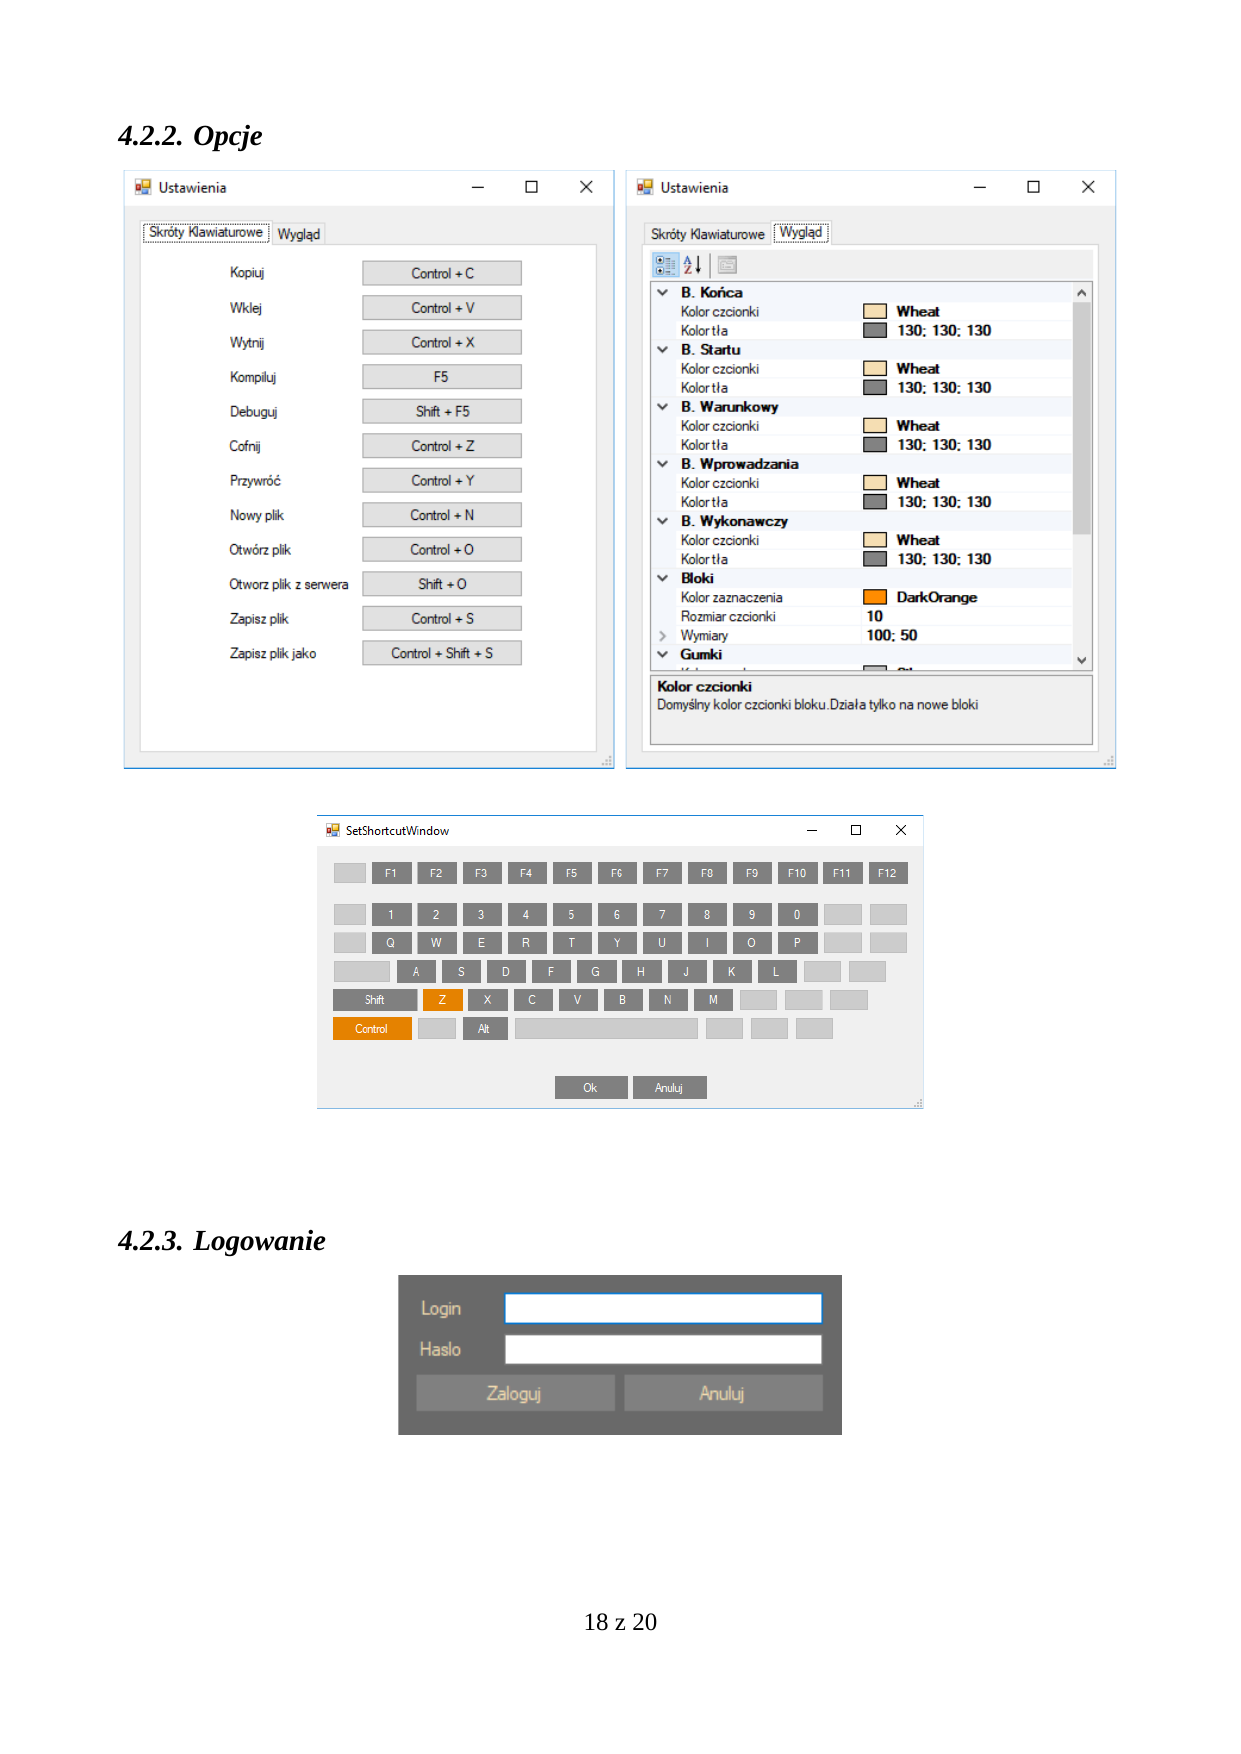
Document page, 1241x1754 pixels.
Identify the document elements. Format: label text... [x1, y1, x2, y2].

table_header [620, 164, 1122, 768]
table_header [620, 769, 1122, 803]
picture [123, 170, 615, 769]
picture [398, 1275, 842, 1435]
picture [625, 170, 1117, 769]
subtitle Logowanie [118, 1223, 1122, 1257]
table_header [118, 769, 620, 803]
table_header [118, 164, 620, 768]
table_cell [118, 803, 1122, 1143]
table_header [118, 1269, 1122, 1469]
picture [317, 815, 924, 1109]
subtitle Opcje [118, 118, 1122, 152]
